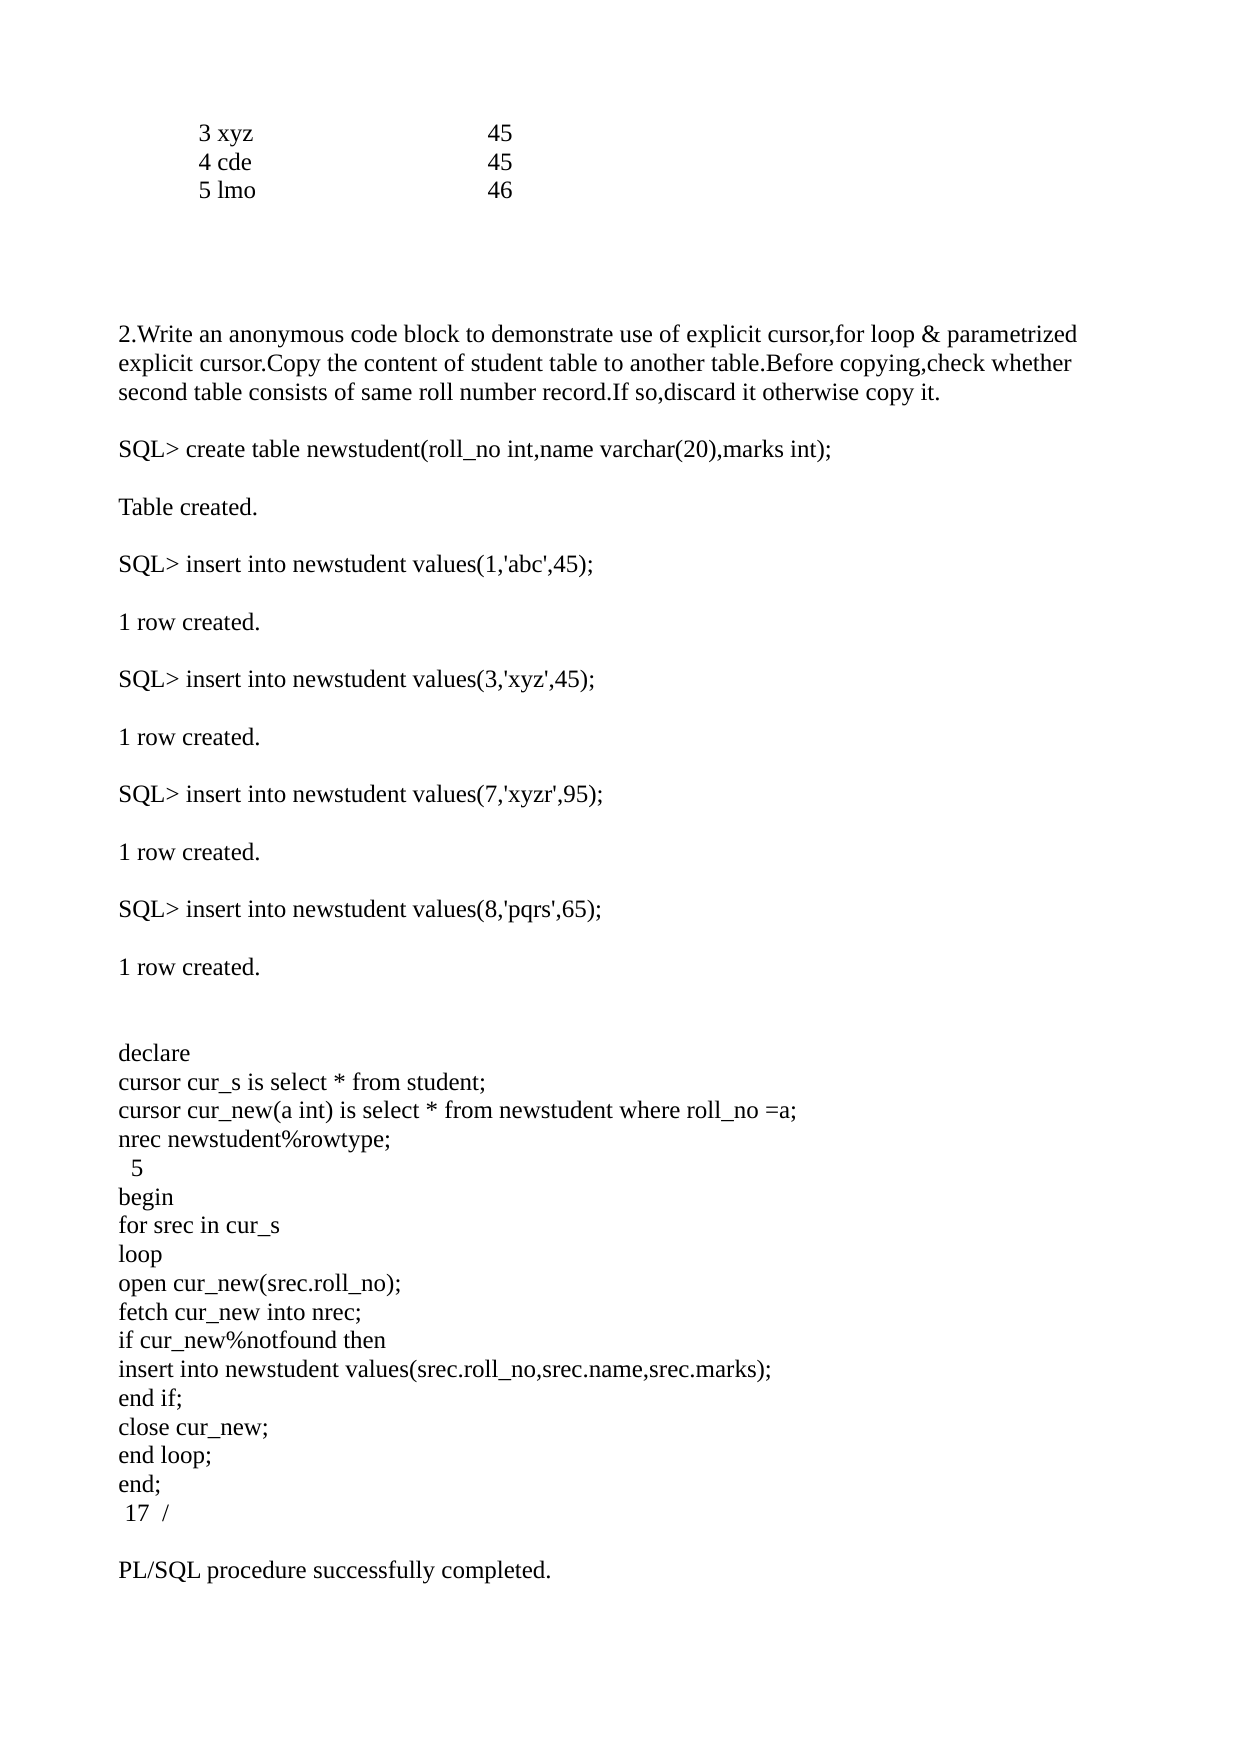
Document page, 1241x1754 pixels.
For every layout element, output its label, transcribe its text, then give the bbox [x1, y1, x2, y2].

text SQL> create table newstudent(roll_no int,name varchar(20),marks int); [118, 434, 1122, 463]
text loop [118, 1239, 1122, 1268]
text 5 lmo 46 [118, 176, 1122, 204]
text fetch cur_new into nrec; [118, 1297, 1122, 1326]
text end if; [118, 1383, 1122, 1412]
text close cur_new; [118, 1412, 1122, 1441]
text 5 [118, 1153, 1122, 1182]
text cursor cur_s is select * from student; [118, 1067, 1122, 1096]
text Table created. [118, 492, 1122, 521]
text 1 row created. [118, 837, 1122, 866]
text declare [118, 1038, 1122, 1067]
text SQL> insert into newstudent values(1,'abc',45); [118, 549, 1122, 578]
text if cur_new%notfound then [118, 1326, 1122, 1354]
text 4 cde 45 [118, 147, 1122, 176]
text end; [118, 1469, 1122, 1498]
text insert into newstudent values(srec.roll_no,srec.name,srec.marks); [118, 1354, 1122, 1383]
text nrec newstudent%rowtype; [118, 1124, 1122, 1153]
text 3 xyz 45 [118, 118, 1122, 147]
text open cur_new(srec.roll_no); [118, 1268, 1122, 1297]
text cursor cur_new(a int) is select * from newstudent where roll_no =a; [118, 1096, 1122, 1124]
text SQL> insert into newstudent values(3,'xyz',45); [118, 664, 1122, 693]
text PL/SQL procedure successfully completed. [118, 1556, 1122, 1584]
text 1 row created. [118, 607, 1122, 636]
text 17 / [118, 1498, 1122, 1527]
text begin [118, 1182, 1122, 1211]
text 2.Write an anonymous code block to demonstrate use of explicit cursor,for loop & parametrized explicit cursor.Copy the content of student table to another table.Before copying,check whether second table consists of same roll number record.If so,discard it otherwise copy it. [118, 319, 1122, 406]
text 1 row created. [118, 722, 1122, 751]
text end loop; [118, 1441, 1122, 1469]
text for srec in cur_s [118, 1211, 1122, 1239]
text SQL> insert into newstudent values(8,'pqrs',65); [118, 894, 1122, 923]
text 1 row created. [118, 952, 1122, 981]
text SQL> insert into newstudent values(7,'xyzr',95); [118, 779, 1122, 808]
